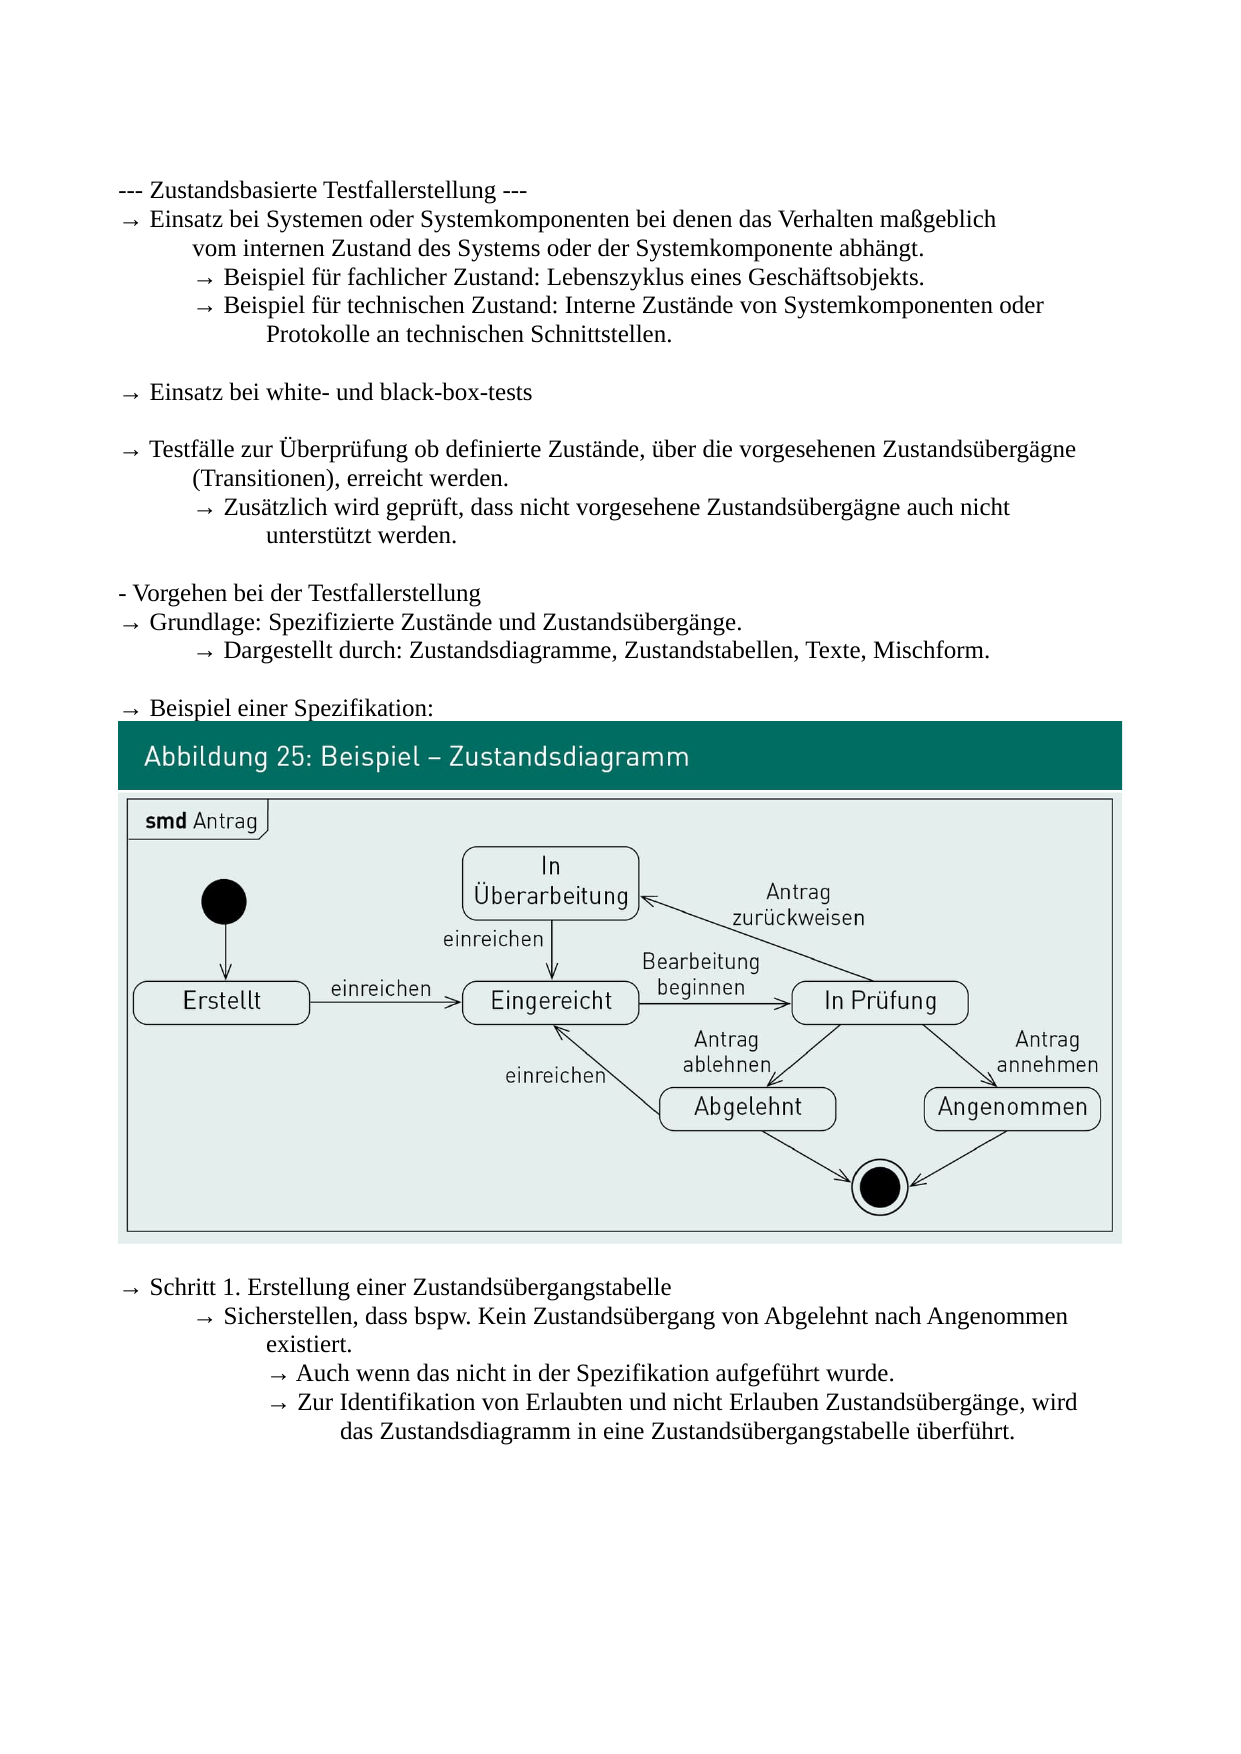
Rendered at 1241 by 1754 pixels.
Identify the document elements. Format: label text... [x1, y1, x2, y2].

text → Sicherstellen, dass bspw. Kein Zustandsübergang von Abgelehnt nach Angenommen [118, 1301, 1122, 1329]
text → Beispiel für technischen Zustand: Interne Zustände von Systemkomponenten oder [118, 291, 1122, 319]
text → Dargestellt durch: Zustandsdiagramme, Zustandstabellen, Texte, Mischform. [118, 636, 1122, 664]
text - Vorgehen bei der Testfallerstellung [118, 578, 1122, 607]
text → Zusätzlich wird geprüft, dass nicht vorgesehene Zustandsübergägne auch nicht [118, 492, 1122, 521]
text → Schritt 1. Erstellung einer Zustandsübergangstabelle [118, 1272, 1122, 1301]
text das Zustandsdiagramm in eine Zustandsübergangstabelle überführt. [118, 1416, 1122, 1444]
text vom internen Zustand des Systems oder der Systemkomponente abhängt. [118, 233, 1122, 262]
text Protokolle an technischen Schnittstellen. [118, 319, 1122, 348]
text → Zur Identifikation von Erlaubten und nicht Erlauben Zustandsübergänge, wird [118, 1387, 1122, 1416]
text → Grundlage: Spezifizierte Zustände und Zustandsübergänge. [118, 607, 1122, 636]
text --- Zustandsbasierte Testfallerstellung --- [118, 176, 1122, 204]
text → Beispiel für fachlicher Zustand: Lebenszyklus eines Geschäftsobjekts. [118, 262, 1122, 291]
text unterstützt werden. [118, 521, 1122, 549]
text → Testfälle zur Überprüfung ob definierte Zustände, über die vorgesehenen Zustandsübergägne [118, 434, 1122, 463]
text → Einsatz bei white- und black-box-tests [118, 377, 1122, 406]
text → Auch wenn das nicht in der Spezifikation aufgeführt wurde. [118, 1358, 1122, 1387]
picture [118, 721, 1123, 1244]
text → Beispiel einer Spezifikation: [118, 693, 1122, 721]
text (Transitionen), erreicht werden. [118, 463, 1122, 492]
text existiert. [118, 1329, 1122, 1358]
text → Einsatz bei Systemen oder Systemkomponenten bei denen das Verhalten maßgeblich [118, 204, 1122, 233]
